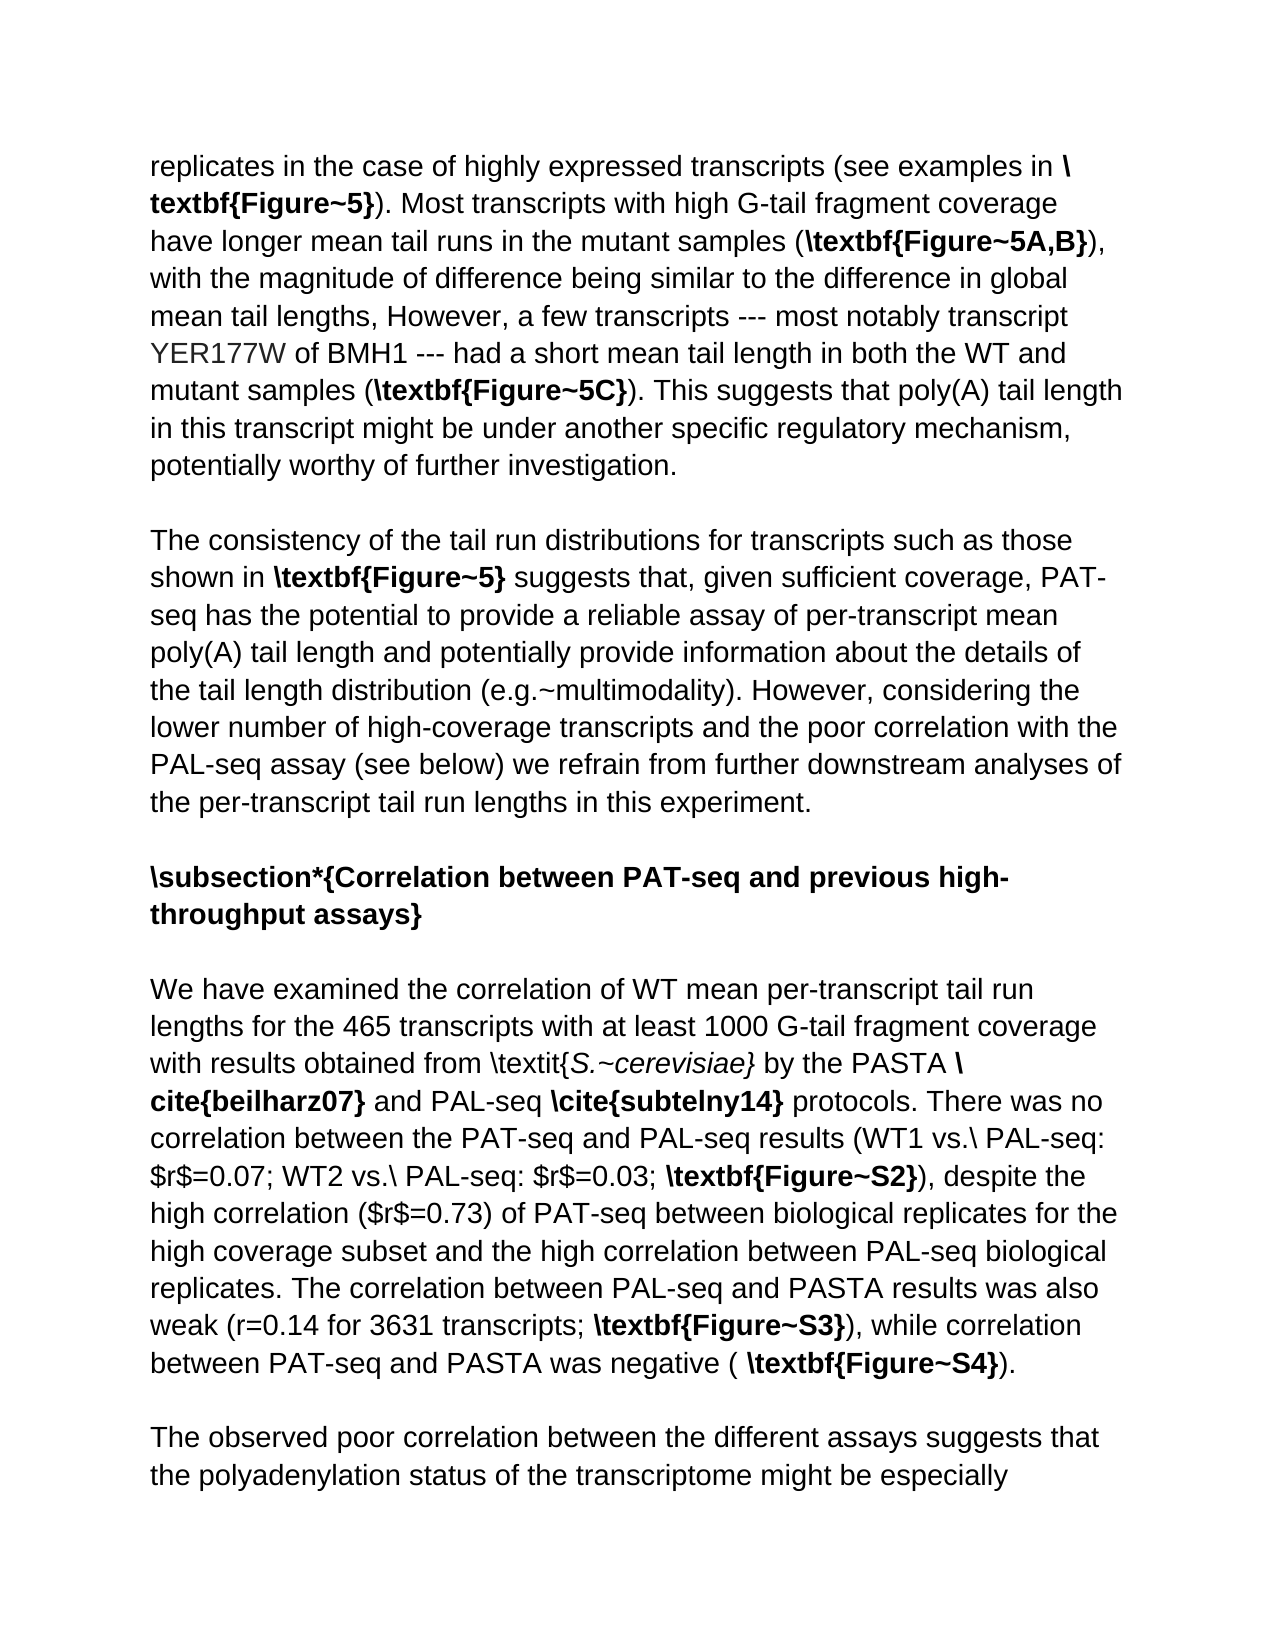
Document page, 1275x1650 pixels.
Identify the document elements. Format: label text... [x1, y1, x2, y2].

text replicates in the case of highly expressed transcripts (see examples in \textbf{Figure~5}). Most transcripts with high G-tail fragment coverage have longer mean tail runs in the mutant samples (\textbf{Figure~5A,B}), with the magnitude of difference being similar to the difference in global mean tail lengths, However, a few transcripts --- most notably transcript YER177W of BMH1 --- had a short mean tail length in both the WT and mutant samples (\textbf{Figure~5C}). This suggests that poly(A) tail length in this transcript might be under another specific regulatory mechanism, potentially worthy of further investigation. [150, 150, 1125, 482]
text We have examined the correlation of WT mean per-transcript tail run lengths for the 465 transcripts with at least 1000 G-tail fragment coverage with results obtained from \textit{S.~cerevisiae} by the PASTA \cite{beilharz07} and PAL-seq \cite{subtelny14} protocols. There was no correlation between the PAT-seq and PAL-seq results (WT1 vs.\ PAL-seq: $r$=0.07; WT2 vs.\ PAL-seq: $r$=0.03; \textbf{Figure~S2}), despite the high correlation ($r$=0.73) of PAT-seq between biological replicates for the high coverage subset and the high correlation between PAL-seq biological replicates. The correlation between PAL-seq and PASTA results was also weak (r=0.14 for 3631 transcripts; \textbf{Figure~S3}), while correlation between PAT-seq and PASTA was negative ( \textbf{Figure~S4}). [150, 973, 1125, 1379]
text The observed poor correlation between the different assays suggests that the polyadenylation status of the transcriptome might be especially [150, 1421, 1125, 1491]
text \subsection*{Correlation between PAT-seq and previous high-throughput assays} [150, 861, 1125, 931]
text The consistency of the tail run distributions for transcripts such as those shown in \textbf{Figure~5} suggests that, given sufficient coverage, PAT-seq has the potential to provide a reliable assay of per-transcript mean poly(A) tail length and potentially provide information about the details of the tail length distribution (e.g.~multimodality). However, considering the lower number of high-coverage transcripts and the poor correlation with the PAL-seq assay (see below) we refrain from further downstream analyses of the per-transcript tail run lengths in this experiment. [150, 524, 1125, 818]
